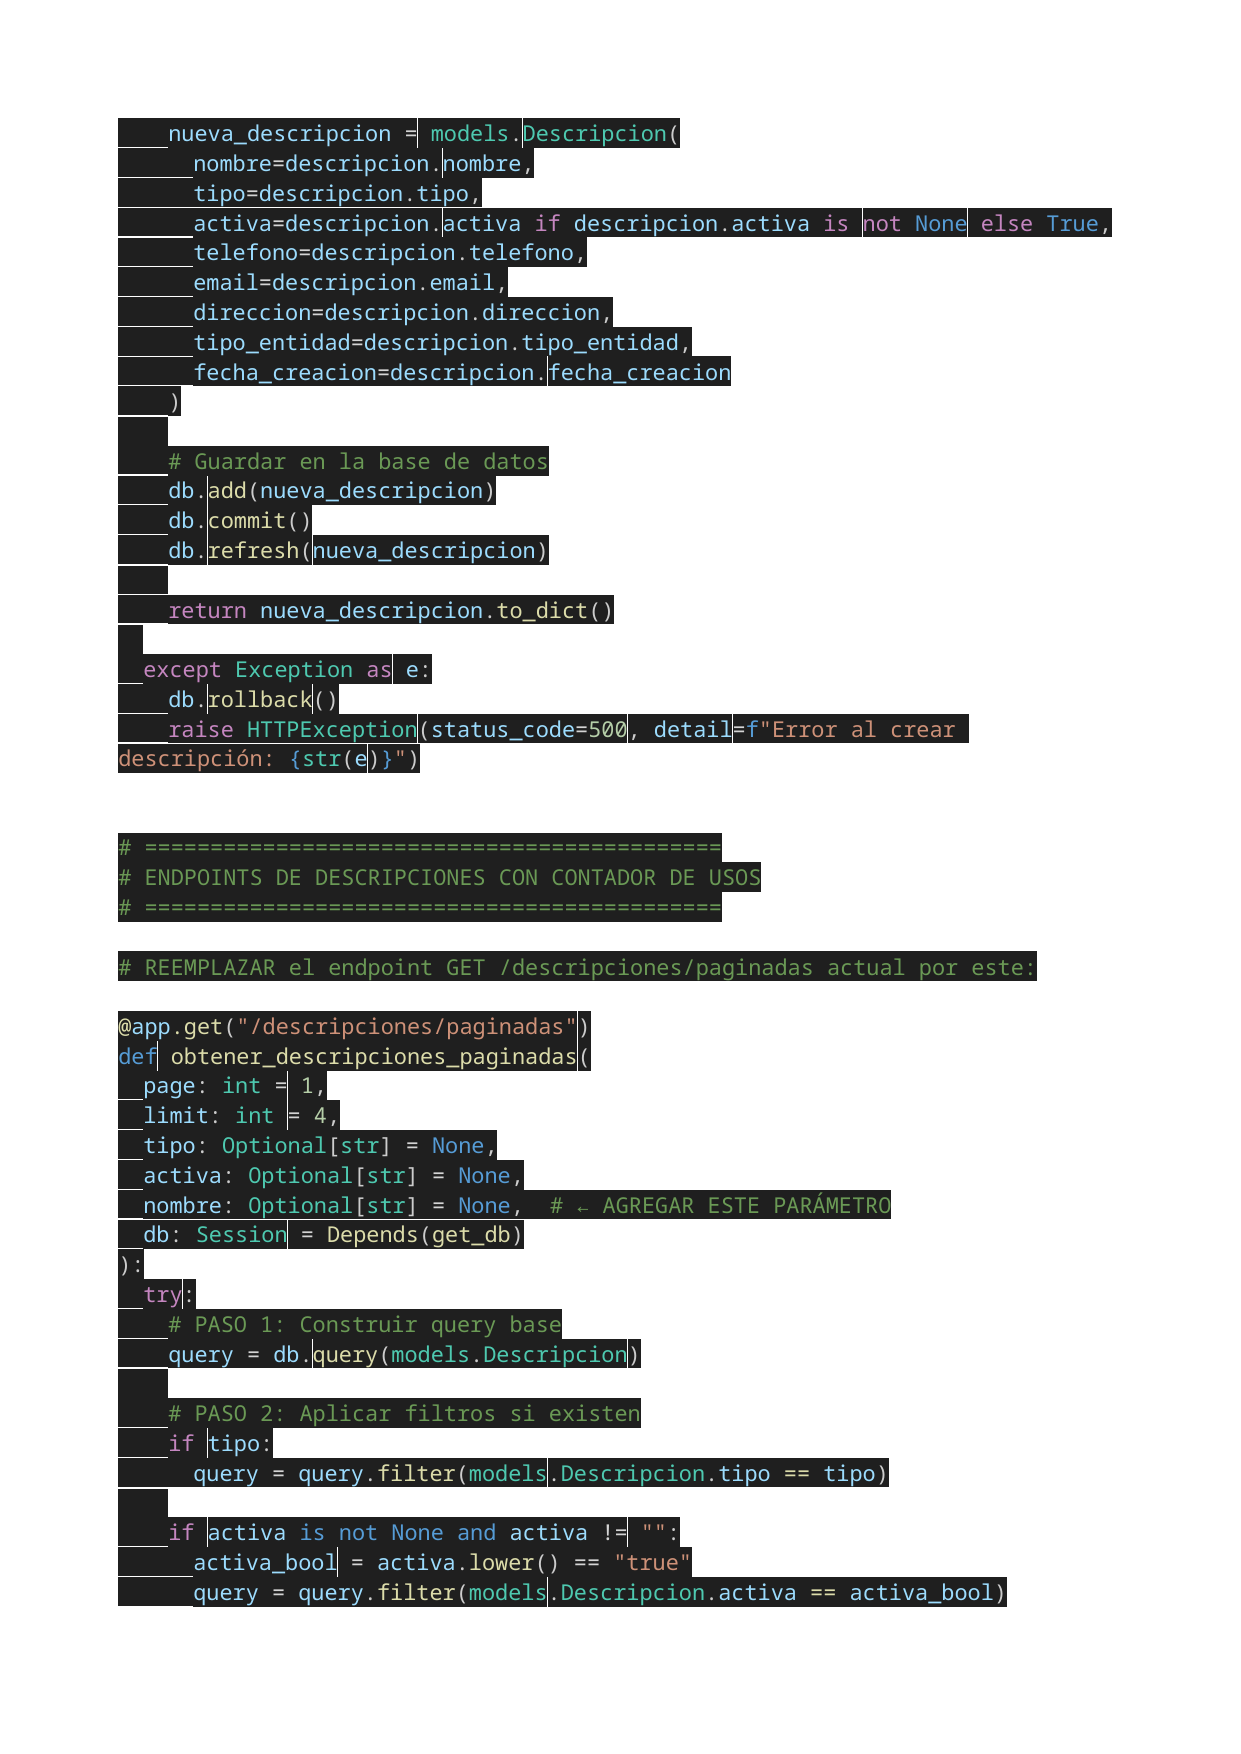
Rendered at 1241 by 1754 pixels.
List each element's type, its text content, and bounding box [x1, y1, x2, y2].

text # REEMPLAZAR el endpoint GET /descripciones/paginadas actual por este: [118, 951, 1122, 981]
text activa=descripcion.activa if descripcion.activa is not None else True, [118, 207, 1122, 237]
text activa_bool = activa.lower() == "true" [118, 1547, 1122, 1577]
text @app.get("/descripciones/paginadas") [118, 1011, 1122, 1041]
text # ============================================ [118, 892, 1122, 922]
text query = db.query(models.Descripcion) [118, 1339, 1122, 1368]
text telefono=descripcion.telefono, [118, 237, 1122, 267]
text # ENDPOINTS DE DESCRIPCIONES CON CONTADOR DE USOS [118, 862, 1122, 892]
text activa: Optional[str] = None, [118, 1160, 1122, 1190]
text except Exception as e: [118, 654, 1122, 684]
text nombre: Optional[str] = None, # ← AGREGAR ESTE PARÁMETRO [118, 1190, 1122, 1219]
text fecha_creacion=descripcion.fecha_creacion [118, 356, 1122, 386]
text # PASO 2: Aplicar filtros si existen [118, 1398, 1122, 1428]
text def obtener_descripciones_paginadas( [118, 1041, 1122, 1071]
text ) [118, 386, 1122, 416]
text query = query.filter(models.Descripcion.activa == activa_bool) [118, 1577, 1122, 1607]
text # PASO 1: Construir query base [118, 1309, 1122, 1339]
text if activa is not None and activa != "": [118, 1517, 1122, 1547]
text nombre=descripcion.nombre, [118, 148, 1122, 178]
text if tipo: [118, 1428, 1122, 1458]
text tipo: Optional[str] = None, [118, 1130, 1122, 1160]
text tipo_entidad=descripcion.tipo_entidad, [118, 327, 1122, 356]
text try: [118, 1279, 1122, 1309]
text nueva_descripcion = models.Descripcion( [118, 118, 1122, 148]
text page: int = 1, [118, 1071, 1122, 1100]
text query = query.filter(models.Descripcion.tipo == tipo) [118, 1458, 1122, 1487]
text db.refresh(nueva_descripcion) [118, 535, 1122, 565]
text limit: int = 4, [118, 1100, 1122, 1130]
text raise HTTPException(status_code=500, detail=f"Error al crear descripción: {str(e)}") [118, 714, 1122, 773]
text ): [118, 1249, 1122, 1279]
text direccion=descripcion.direccion, [118, 297, 1122, 327]
text # ============================================ [118, 832, 1122, 862]
text email=descripcion.email, [118, 267, 1122, 297]
text # Guardar en la base de datos [118, 446, 1122, 476]
text db: Session = Depends(get_db) [118, 1219, 1122, 1249]
text db.add(nueva_descripcion) [118, 476, 1122, 505]
text db.commit() [118, 505, 1122, 535]
text db.rollback() [118, 684, 1122, 714]
text tipo=descripcion.tipo, [118, 178, 1122, 207]
text return nueva_descripcion.to_dict() [118, 594, 1122, 624]
